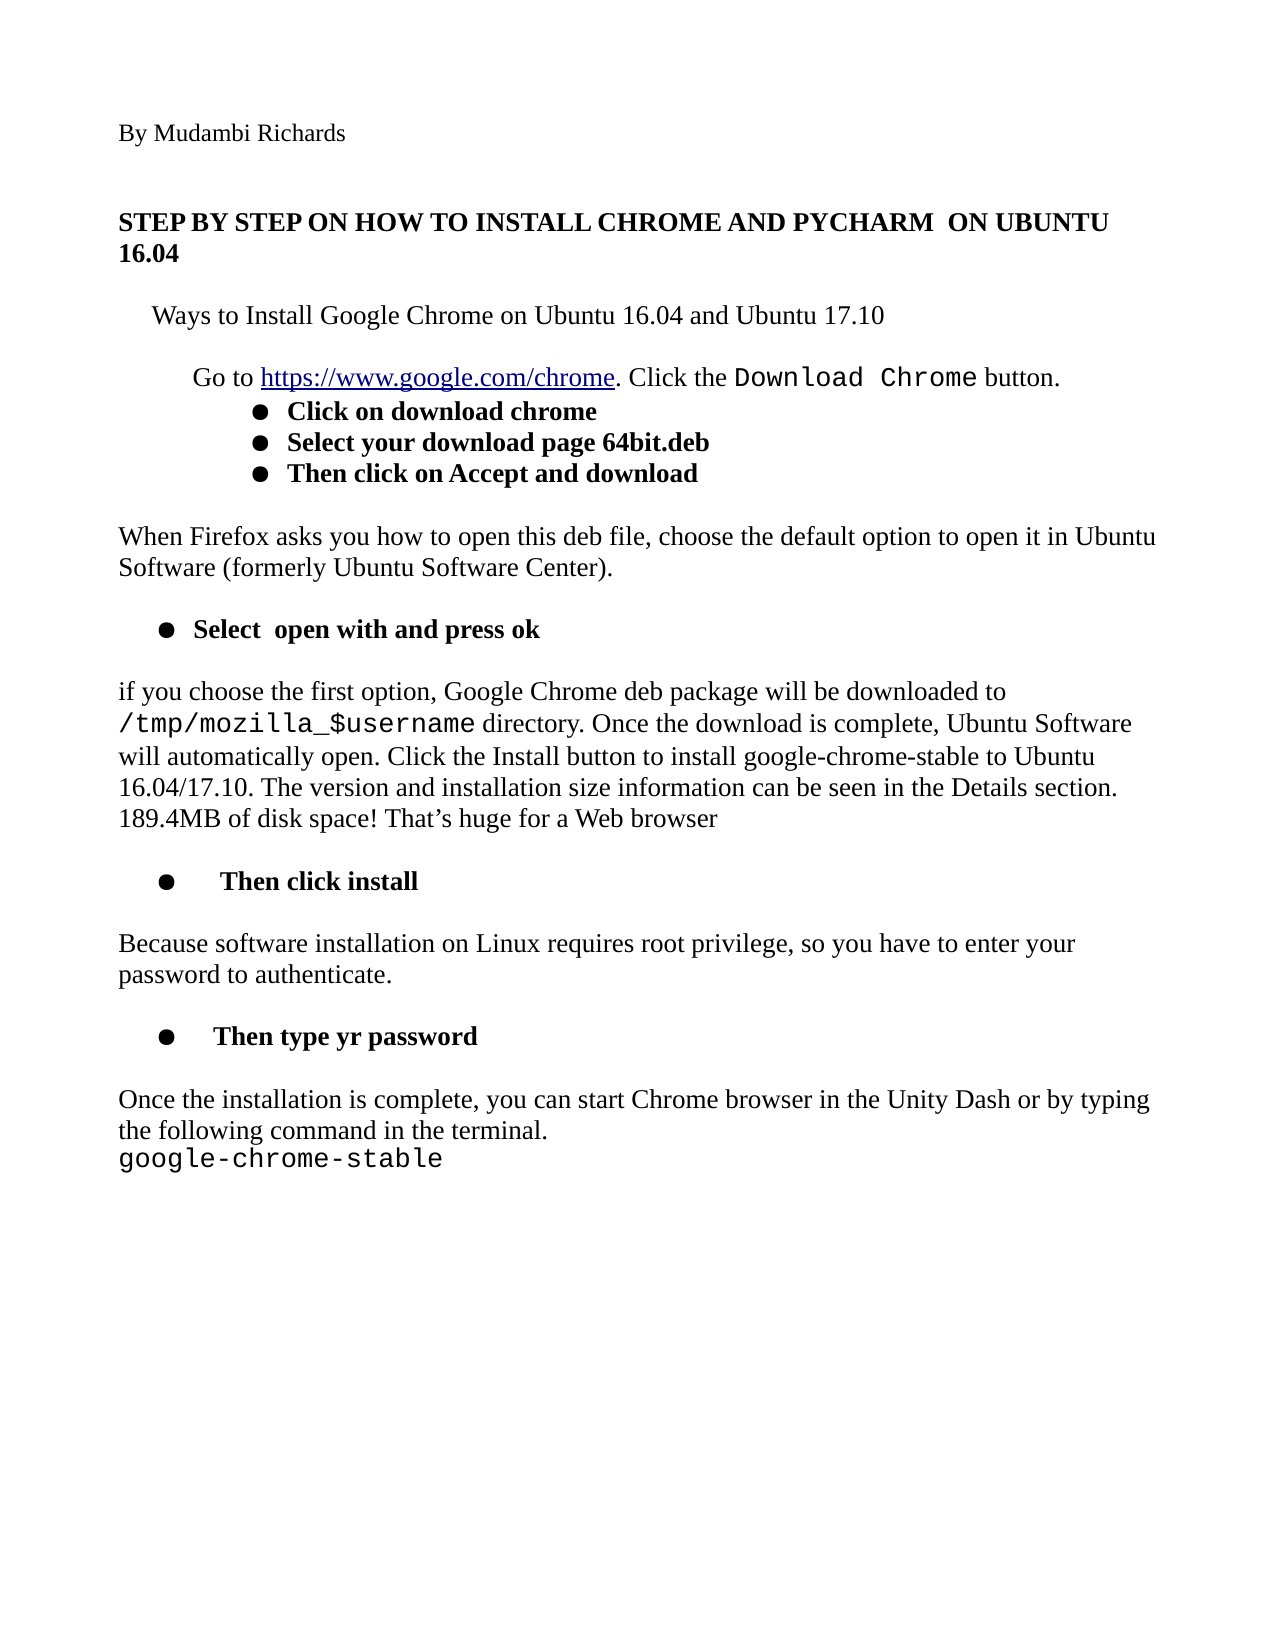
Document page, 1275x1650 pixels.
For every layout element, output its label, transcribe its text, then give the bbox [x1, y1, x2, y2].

text STEP BY STEP ON HOW TO INSTALL CHROME AND PYCHARM ON UBUNTU 16.04 [118, 206, 1157, 268]
list Then type yr password [156, 1021, 1157, 1052]
text Go to https://www.google.com/chrome. Click the Download Chrome button. [118, 361, 1157, 395]
list Then click install [156, 865, 1157, 896]
text Because software installation on Linux requires root privilege, so you have to enter your password to authenticate. [118, 927, 1157, 989]
list Select your download page 64bit.deb [249, 426, 1157, 457]
list Then click on Accept and download [249, 457, 1157, 488]
text When Firefox asks you how to open this deb file, choose the default option to open it in Ubuntu Software (formerly Ubuntu Software Center). [118, 520, 1157, 582]
text if you choose the first option, Google Chrome deb package will be downloaded to /tmp/mozilla_$username directory. Once the download is complete, Ubuntu Software will automatically open. Click the Install button to install google-chrome-stable to Ubuntu 16.04/17.10. The version and installation size information can be seen in the Details section. 189.4MB of disk space! That’s huge for a Web browser [118, 676, 1157, 833]
text Once the installation is complete, you can start Chrome browser in the Unity Dash or by typing the following command in the terminal. [118, 1083, 1157, 1145]
text google-chrome-stable [118, 1145, 1157, 1176]
list Select open with and press ok [156, 613, 1157, 644]
list Click on download chrome [249, 395, 1157, 426]
text Ways to Install Google Chrome on Ubuntu 16.04 and Ubuntu 17.10 [118, 299, 1157, 330]
